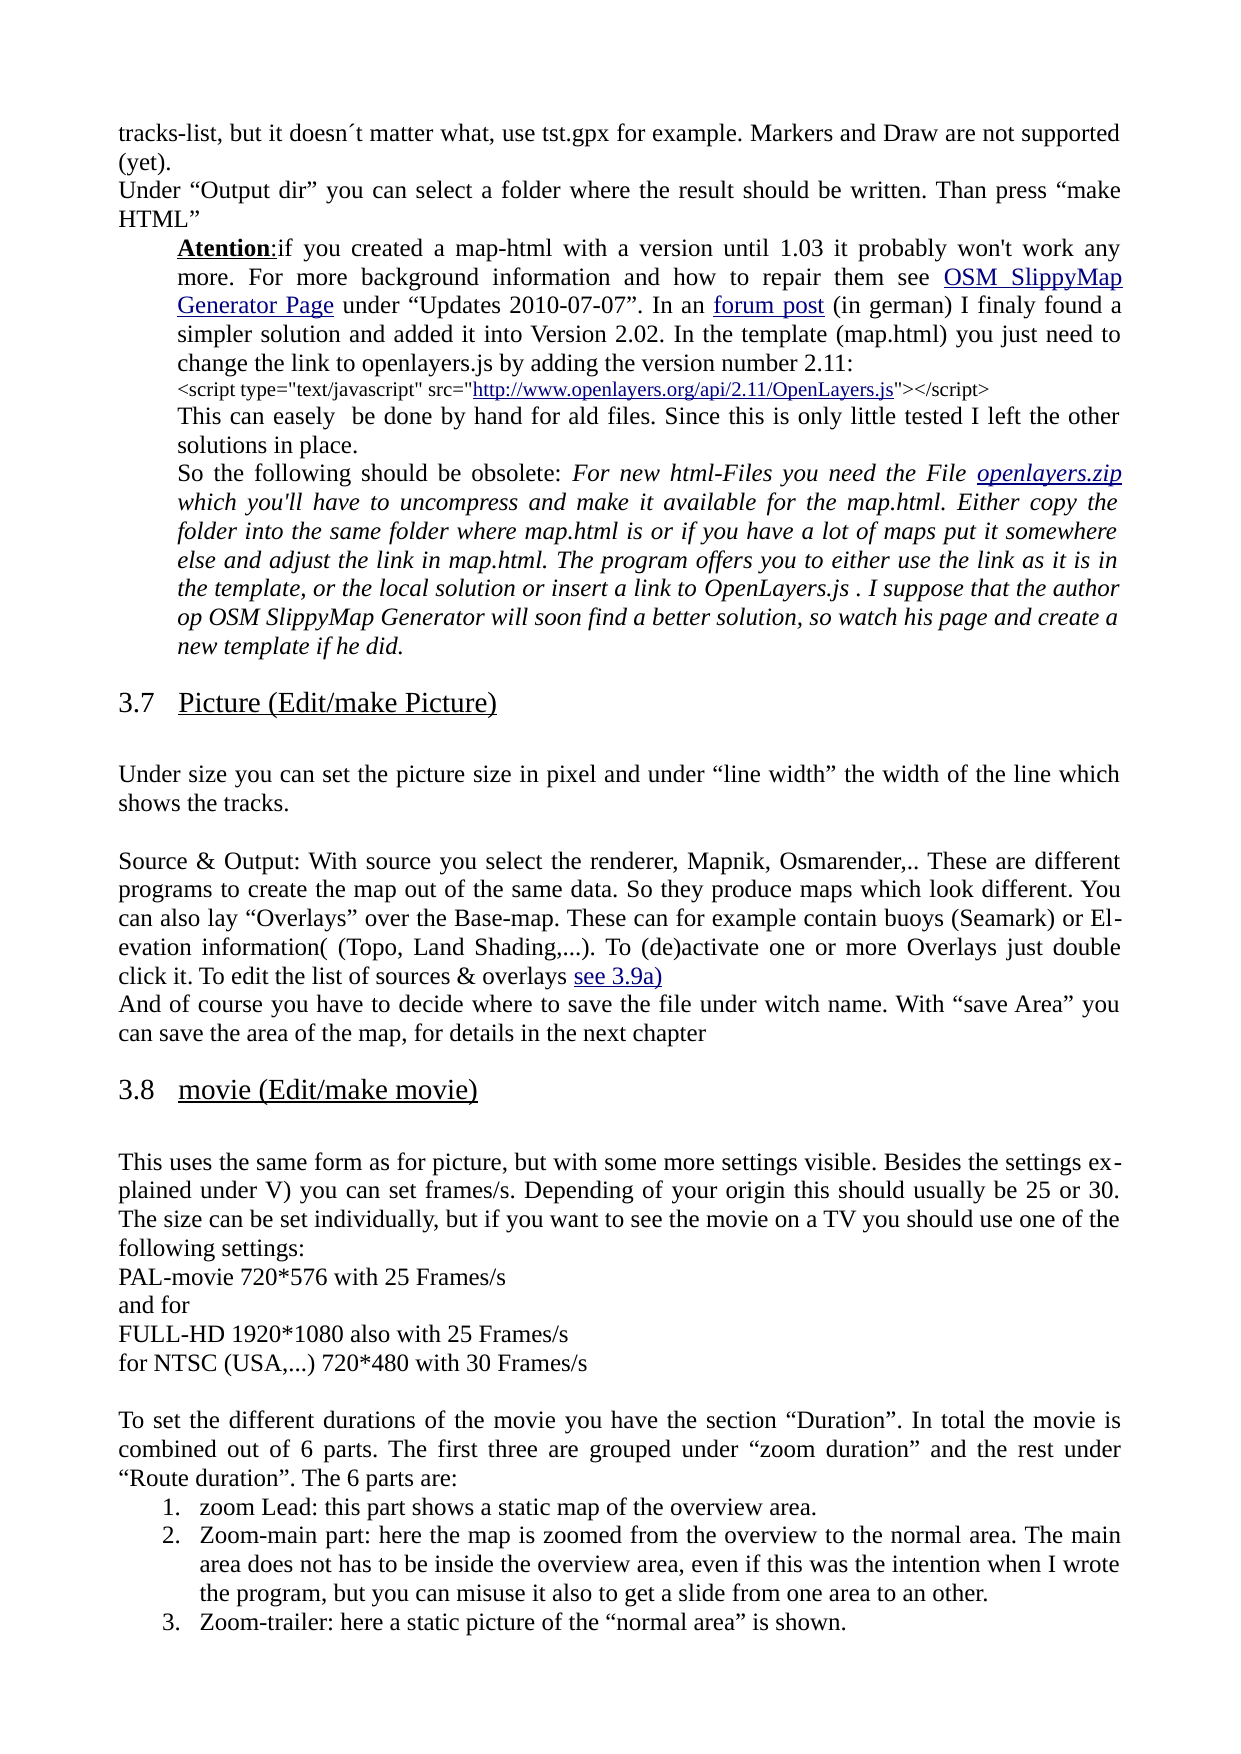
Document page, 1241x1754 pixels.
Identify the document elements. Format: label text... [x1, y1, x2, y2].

text FULL-HD 1920*1080 also with 25 Frames/s [118, 1319, 1122, 1348]
text PAL-movie 720*576 with 25 Frames/s [118, 1262, 1122, 1291]
text This can easely be done by hand for ald files. Since this is only little tested I left the other solutions in place. [177, 401, 1122, 458]
text To set the different durations of the movie you have the section “Duration”. In total the movie is combined out of 6 parts. The first three are grouped under “zoom duration” and the rest under “Route duration”. The 6 parts are: [118, 1406, 1122, 1492]
text And of course you have to decide where to save the file under witch name. With “save Area” you can save the area of the map, for details in the next chapter [118, 989, 1122, 1047]
text Under “Output dir” you can select a folder where the result should be written. Than press “make HTML” [118, 176, 1122, 233]
text tracks-list, but it doesn´t matter what, use tst.gpx for example. Markers and Draw are not supported (yet). [118, 118, 1122, 176]
text Source & Output: With source you select the renderer, Mapnik, Osmarender,.. These are different programs to create the map out of the same data. So they produce maps which look different. You can also lay “Overlays” over the Base-map. These can for example contain buoys (Seamark) or El­evation information( (Topo, Land Shading,...). To (de)activate one or more Overlays just double click it. To edit the list of sources & overlays see 3.9a) [118, 846, 1122, 989]
text This uses the same form as for picture, but with some more settings visible. Besides the settings ex­plained under V) you can set frames/s. Depending of your origin this should usually be 25 or 30. The size can be set individually, but if you want to see the movie on a TV you should use one of the following settings: [118, 1147, 1122, 1262]
text Under size you can set the picture size in pixel and under “line width” the width of the line which shows the tracks. [118, 759, 1122, 817]
text Atention:if you created a map-html with a version until 1.03 it probably won't work any more. For more background information and how to repair them see OSM SlippyMap Generator Page under “Updates 2010-07-07”. In an forum post (in german) I finaly found a simpler solution and added it into Version 2.02. In the template (map.html) you just need to change the link to openlayers.js by adding the version number 2.11: [177, 233, 1122, 377]
text for NTSC (USA,...) 720*480 with 30 Frames/s [118, 1348, 1122, 1377]
list Zoom-trailer: here a static picture of the “normal area” is shown. [162, 1607, 1122, 1636]
text So the following should be obsolete: For new html-Files you need the File openlayers.zip which you'll have to uncompress and make it available for the map.html. Either copy the folder into the same folder where map.html is or if you have a lot of maps put it somewhere else and adjust the link in map.html. The program offers you to either use the link as it is in the template, or the local solution or insert a link to OpenLayers.js . I suppose that the author op OSM SlippyMap Generator will soon find a better solution, so watch his page and create a new template if he did. [177, 458, 1122, 660]
list zoom Lead: this part shows a static map of the overview area. [162, 1492, 1122, 1521]
subtitle movie (Edit/make movie) [118, 1072, 1122, 1106]
list Zoom-main part: here the map is zoomed from the overview to the normal area. The main area does not has to be inside the overview area, even if this was the intention when I wrote the program, but you can misuse it also to get a slide from one area to an other. [162, 1521, 1122, 1607]
subtitle Picture (Edit/make Picture) [118, 685, 1122, 718]
text and for [118, 1291, 1122, 1319]
text <script type="text/javascript" src="http://www.openlayers.org/api/2.11/OpenLayers.js"></script> [177, 377, 1122, 401]
